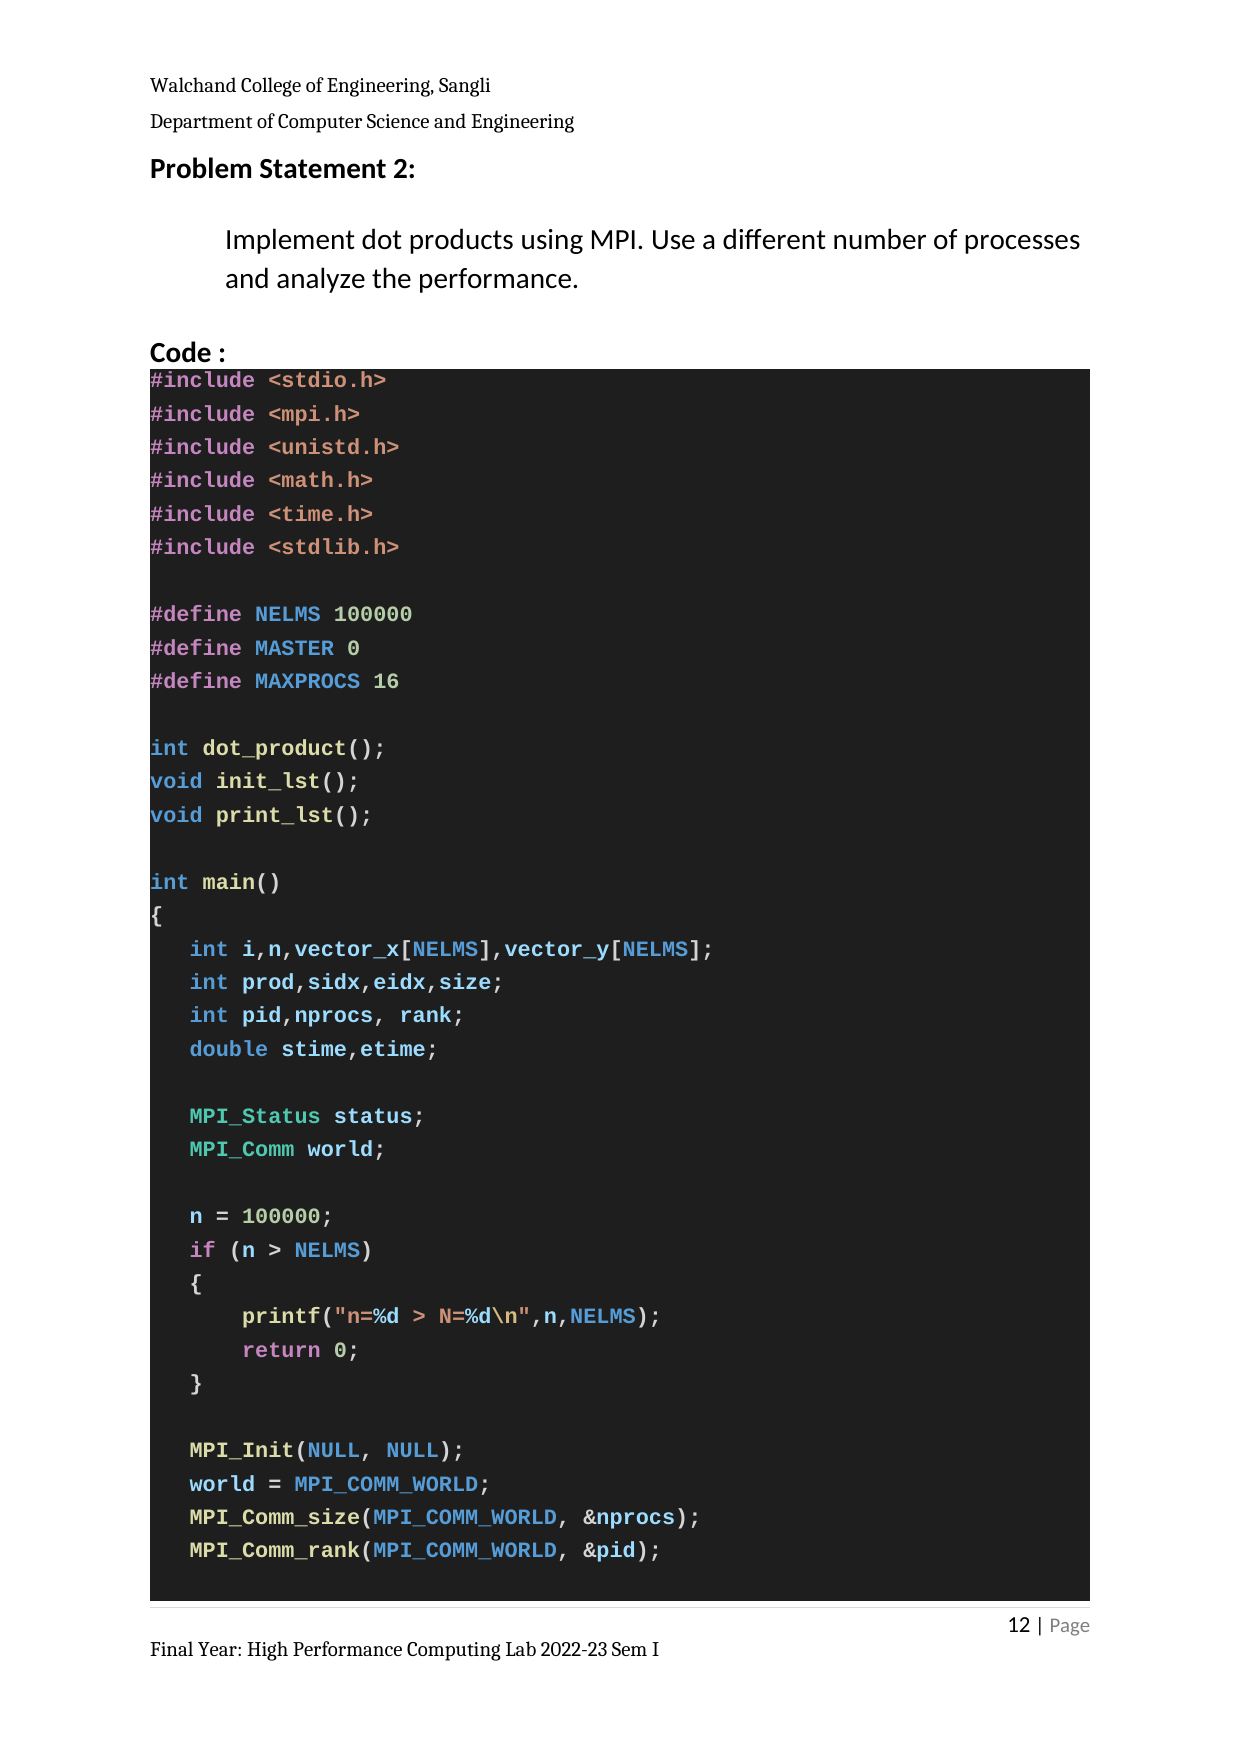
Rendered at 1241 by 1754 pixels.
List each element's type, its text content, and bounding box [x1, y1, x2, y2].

text #define NELMS 100000 [150, 603, 1090, 628]
text #define MASTER 0 [150, 637, 1090, 662]
text int prod,sidx,eidx,size; [150, 971, 1090, 996]
text int dot_product(); [150, 737, 1090, 762]
text MPI_Init(NULL, NULL); [150, 1439, 1090, 1464]
text #include <mpi.h> [150, 403, 1090, 428]
text void init_lst(); [150, 771, 1090, 795]
text #define MAXPROCS 16 [150, 670, 1090, 695]
text #include <math.h> [150, 470, 1090, 494]
text Implement dot products using MPI. Use a different number of processes and analyze the performance. [225, 221, 1090, 295]
text } [150, 1372, 1090, 1397]
text #include <stdlib.h> [150, 537, 1090, 561]
text int i,n,vector_x[NELMS],vector_y[NELMS]; [150, 938, 1090, 963]
text MPI_Comm world; [150, 1138, 1090, 1163]
text void print_lst(); [150, 804, 1090, 829]
text MPI_Comm_rank(MPI_COMM_WORLD, &pid); [150, 1540, 1090, 1564]
text printf("n=%d > N=%d\n",n,NELMS); [150, 1306, 1090, 1330]
text #include <stdio.h> [150, 369, 1090, 394]
text if (n > NELMS) [150, 1239, 1090, 1263]
text return 0; [150, 1339, 1090, 1364]
text int main() [150, 871, 1090, 896]
text int pid,nprocs, rank; [150, 1005, 1090, 1029]
text #include <time.h> [150, 503, 1090, 528]
text { [150, 904, 1090, 929]
text double stime,etime; [150, 1038, 1090, 1063]
text Problem Statement 2: [150, 150, 1090, 186]
text world = MPI_COMM_WORLD; [150, 1473, 1090, 1498]
text Code : [150, 334, 1090, 369]
text MPI_Status status; [150, 1105, 1090, 1130]
text { [150, 1272, 1090, 1297]
text MPI_Comm_size(MPI_COMM_WORLD, &nprocs); [150, 1506, 1090, 1531]
text #include <unistd.h> [150, 436, 1090, 461]
text n = 100000; [150, 1205, 1090, 1230]
